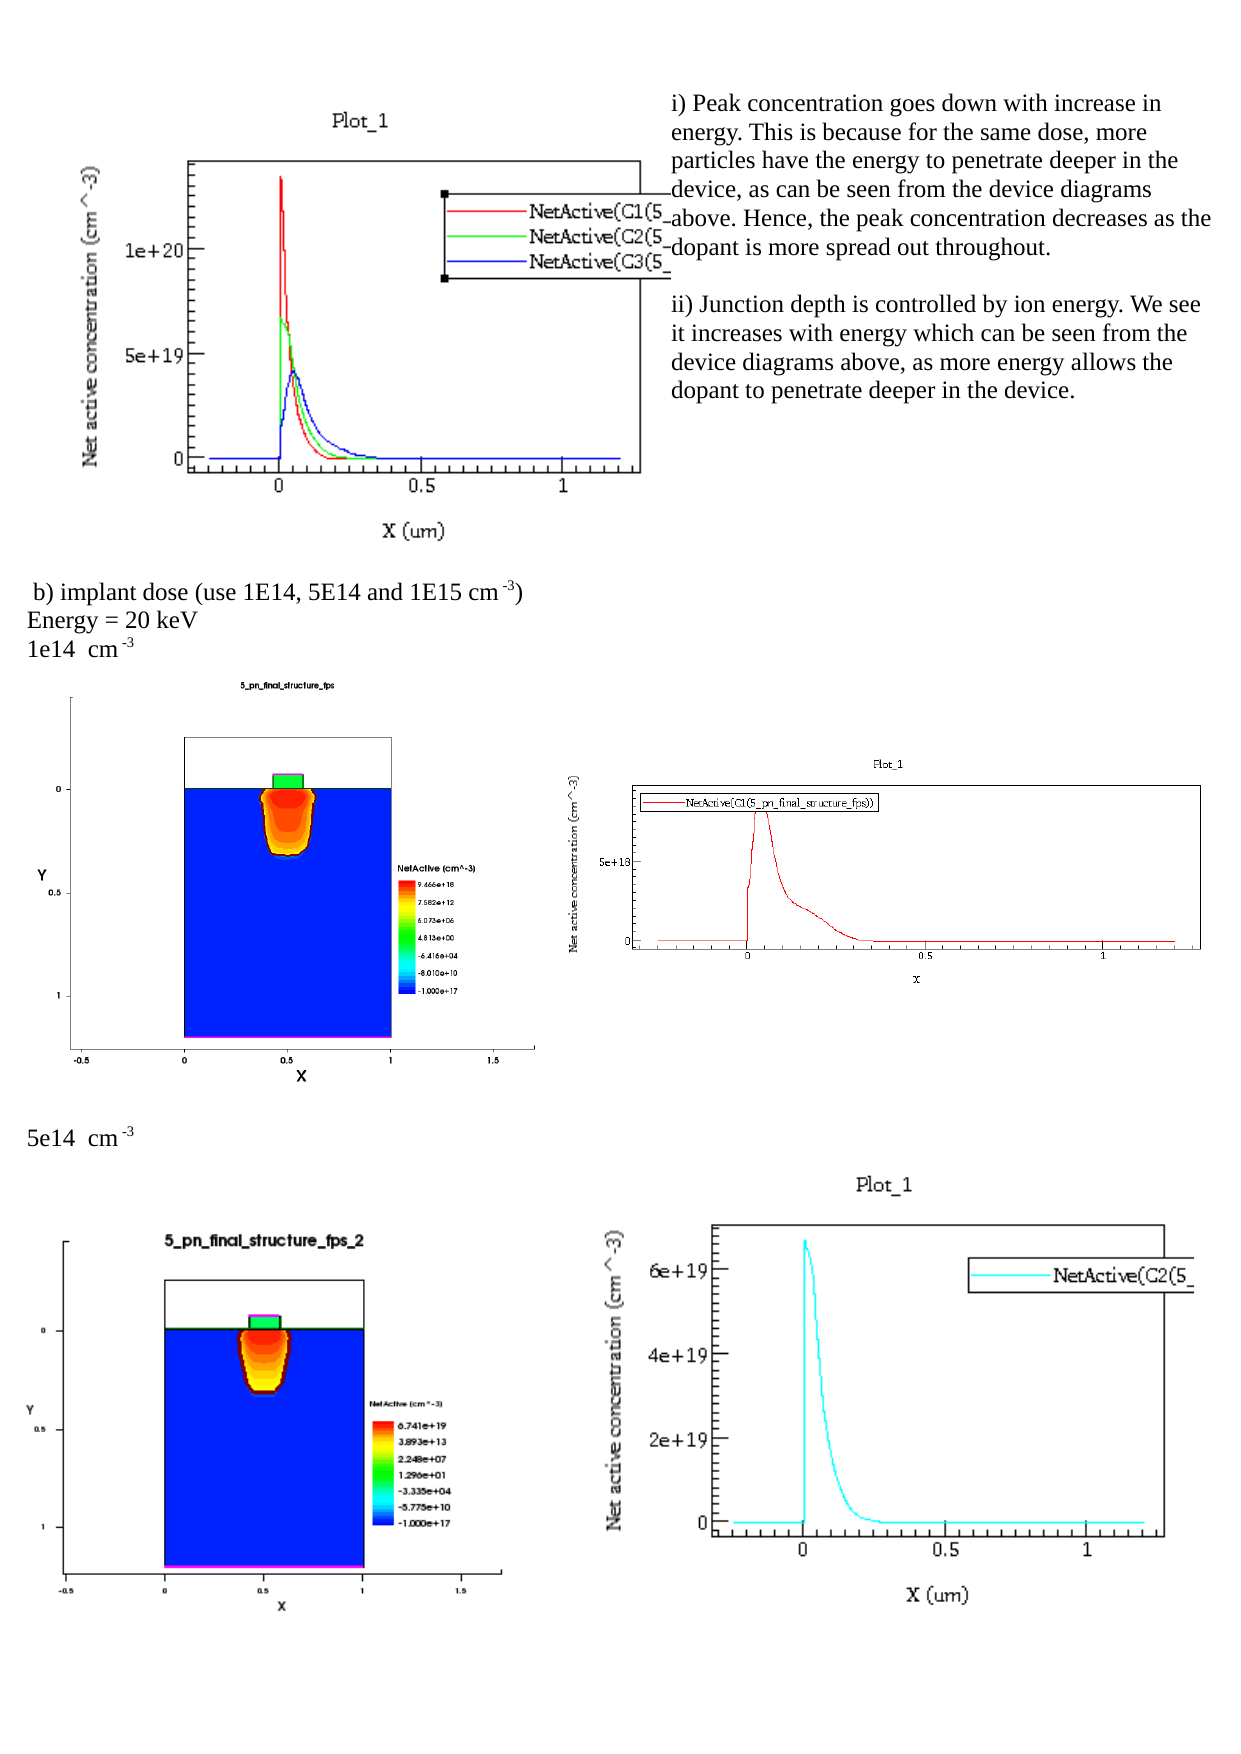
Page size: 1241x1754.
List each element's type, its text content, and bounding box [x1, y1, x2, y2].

text ii) Junction depth is controlled by ion energy. We see it increases with energy which can be seen from the device diagrams above, as more energy allows the dopant to penetrate deeper in the device. [671, 289, 1214, 404]
text 5e14 cm -3 [27, 1123, 1214, 1152]
picture [577, 1151, 1195, 1627]
picture [13, 676, 1216, 1099]
text i) Peak concentration goes down with increase in energy. This is because for the same dose, more particles have the energy to penetrate deeper in the device, as can be seen from the device diagrams above. Hence, the peak concentration decreases as the dopant is more spread out throughout. [671, 88, 1214, 260]
picture [0, 1221, 528, 1627]
picture [53, 87, 671, 563]
text Energy = 20 keV [27, 605, 1214, 634]
text 1e14 cm -3 [27, 634, 1214, 663]
text b) implant dose (use 1E14, 5E14 and 1E15 cm -3) [27, 577, 1214, 605]
